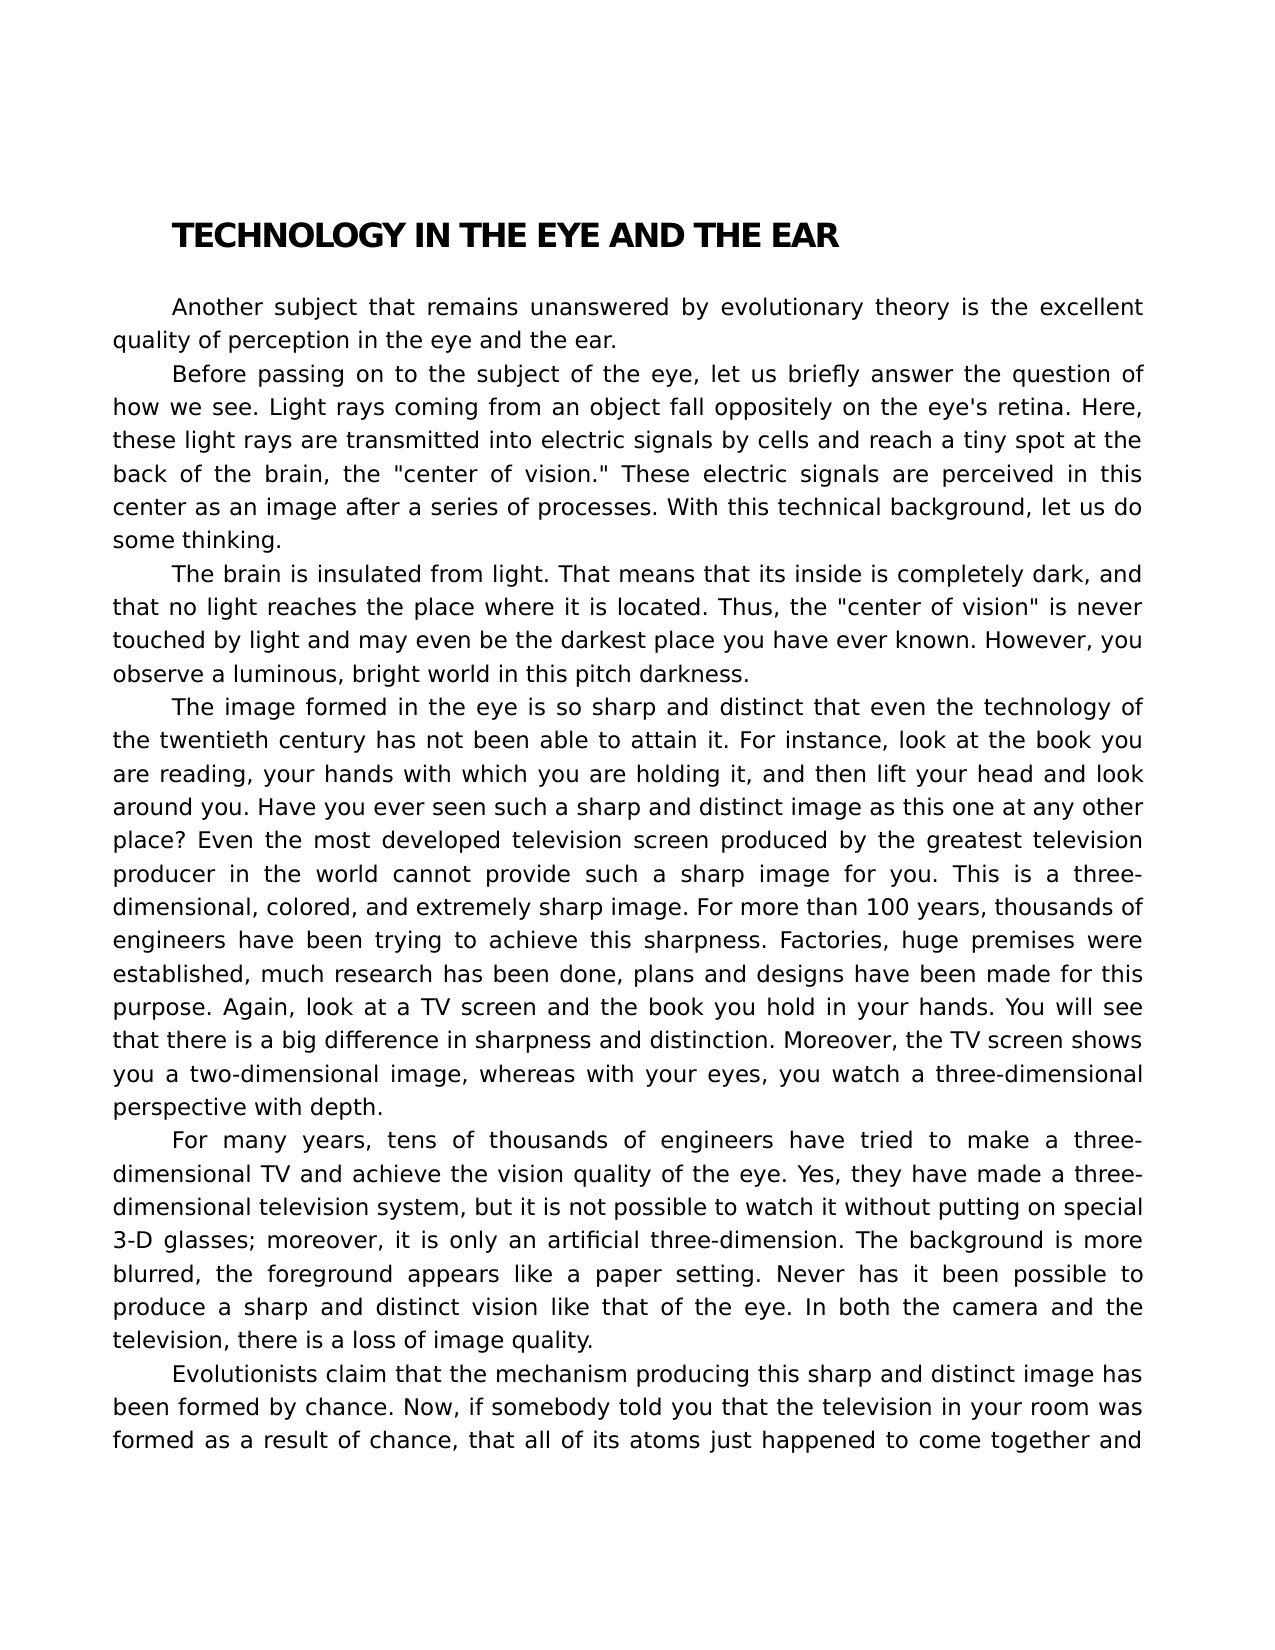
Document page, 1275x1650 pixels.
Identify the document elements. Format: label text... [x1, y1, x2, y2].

text For many years, tens of thousands of engineers have tried to make a three-dimensional TV and achieve the vision quality of the eye. Yes, they have made a three-dimensional television system, but it is not possible to watch it without putting on special 3-D glasses; moreover, it is only an artificial three-dimension. The background is more blurred, the foreground appears like a paper setting. Never has it been possible to produce a sharp and distinct vision like that of the eye. In both the camera and the television, there is a loss of image quality. [112, 1122, 1145, 1356]
text The image formed in the eye is so sharp and distinct that even the technology of the twentieth century has not been able to attain it. For instance, look at the book you are reading, your hands with which you are holding it, and then lift your head and look around you. Have you ever seen such a sharp and distinct image as this one at any other place? Even the most developed television screen produced by the greatest television producer in the world cannot provide such a sharp image for you. This is a three-dimensional, colored, and extremely sharp image. For more than 100 years, thousands of engineers have been trying to achieve this sharpness. Factories, huge premises were established, much research has been done, plans and designs have been made for this purpose. Again, look at a TV screen and the book you hold in your hands. You will see that there is a big difference in sharpness and distinction. Moreover, the TV screen shows you a two-dimensional image, whereas with your eyes, you watch a three-dimensional perspective with depth. [112, 689, 1145, 1122]
subtitle Technology in the Eye and the Ear [112, 217, 1145, 256]
text Evolutionists claim that the mechanism producing this sharp and distinct image has been formed by chance. Now, if somebody told you that the television in your room was formed as a result of chance, that all of its atoms just happened to come together and [112, 1356, 1145, 1456]
text Before passing on to the subject of the eye, let us briefly answer the question of how we see. Light rays coming from an object fall oppositely on the eye's retina. Here, these light rays are transmitted into electric signals by cells and reach a tiny spot at the back of the brain, the "center of vision." These electric signals are perceived in this center as an image after a series of processes. With this technical background, let us do some thinking. [112, 356, 1145, 556]
text Another subject that remains unanswered by evolutionary theory is the excellent quality of perception in the eye and the ear. [112, 289, 1145, 356]
text The brain is insulated from light. That means that its inside is completely dark, and that no light reaches the place where it is located. Thus, the "center of vision" is never touched by light and may even be the darkest place you have ever known. However, you observe a luminous, bright world in this pitch darkness. [112, 556, 1145, 689]
